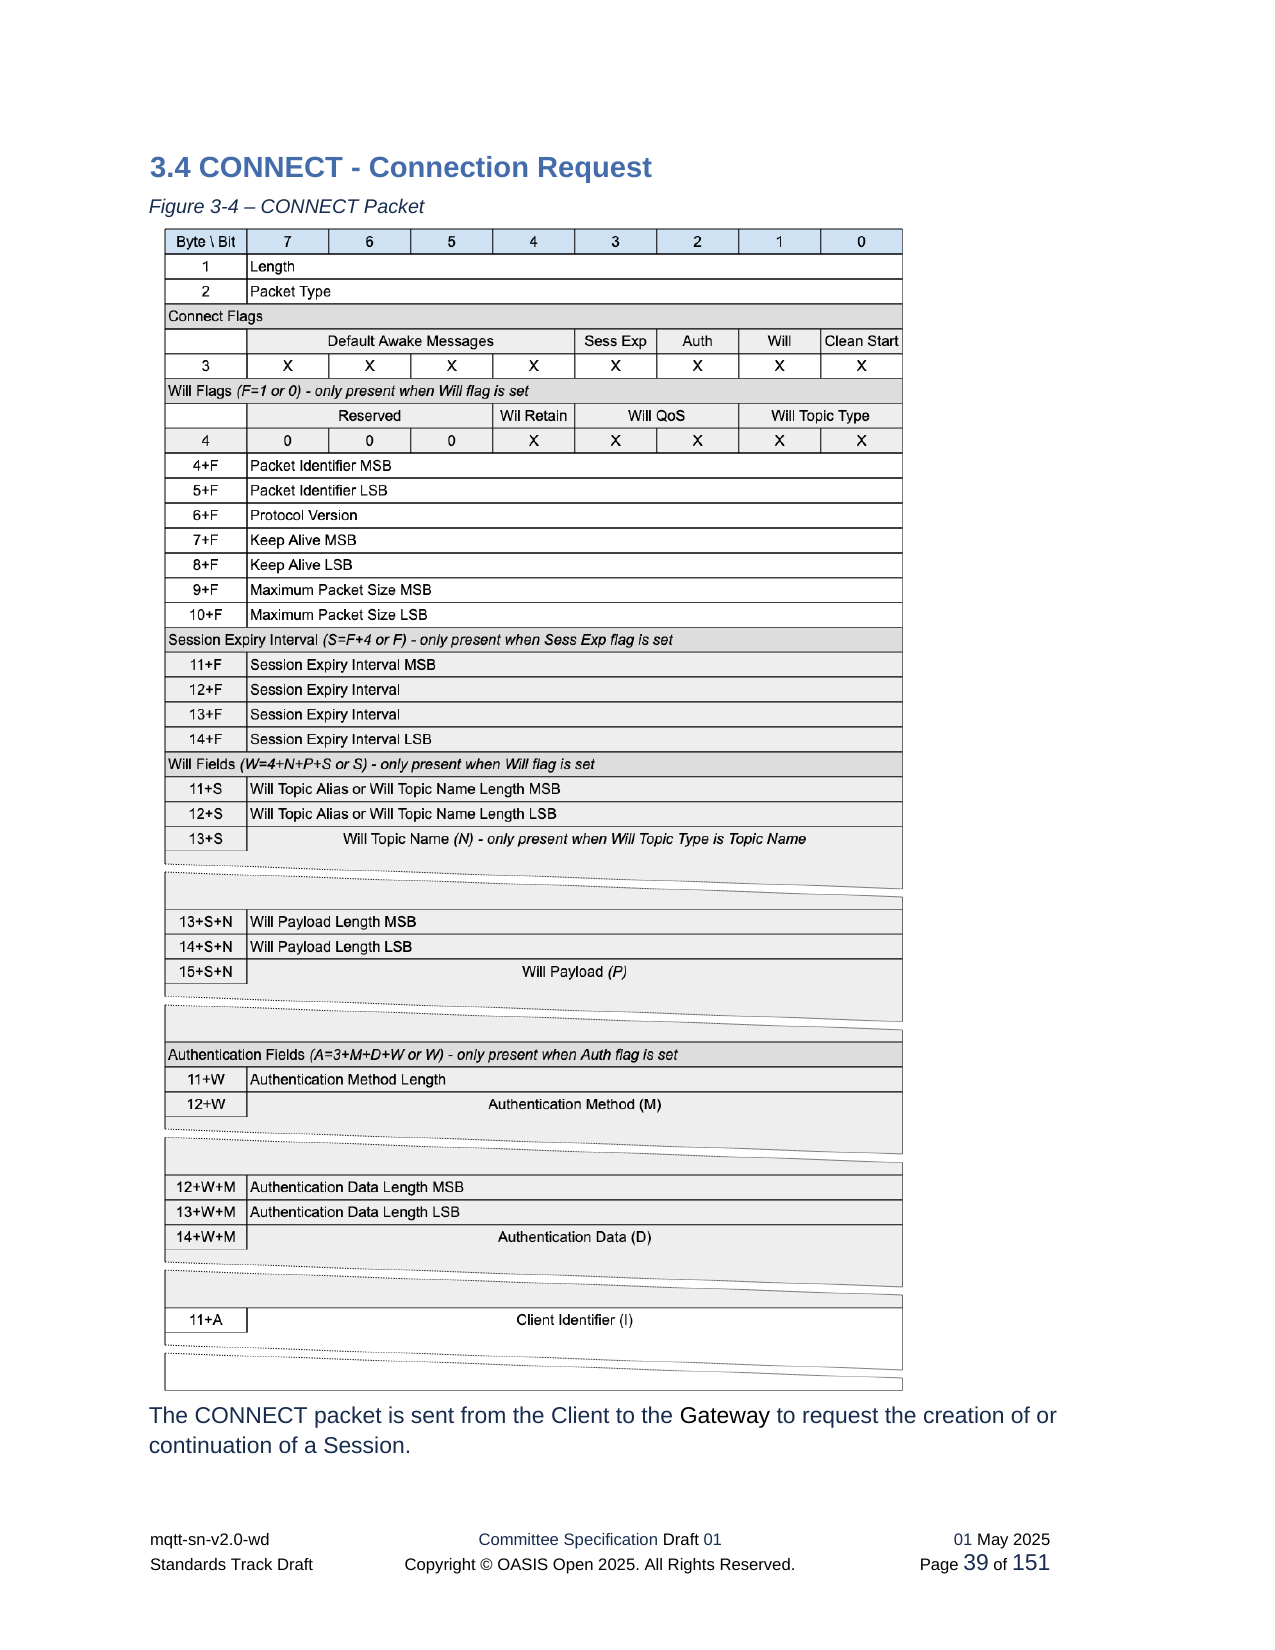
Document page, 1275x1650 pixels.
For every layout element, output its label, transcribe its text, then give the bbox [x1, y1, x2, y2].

text Figure 3-4 – CONNECT Packet [148, 194, 1124, 217]
text The CONNECT packet is sent from the Client to the Gateway to request the creation of or continuation of a Session. [148, 1402, 1124, 1459]
picture [148, 228, 903, 1391]
subtitle 3.4 CONNECT - Connection Request [150, 150, 1124, 183]
